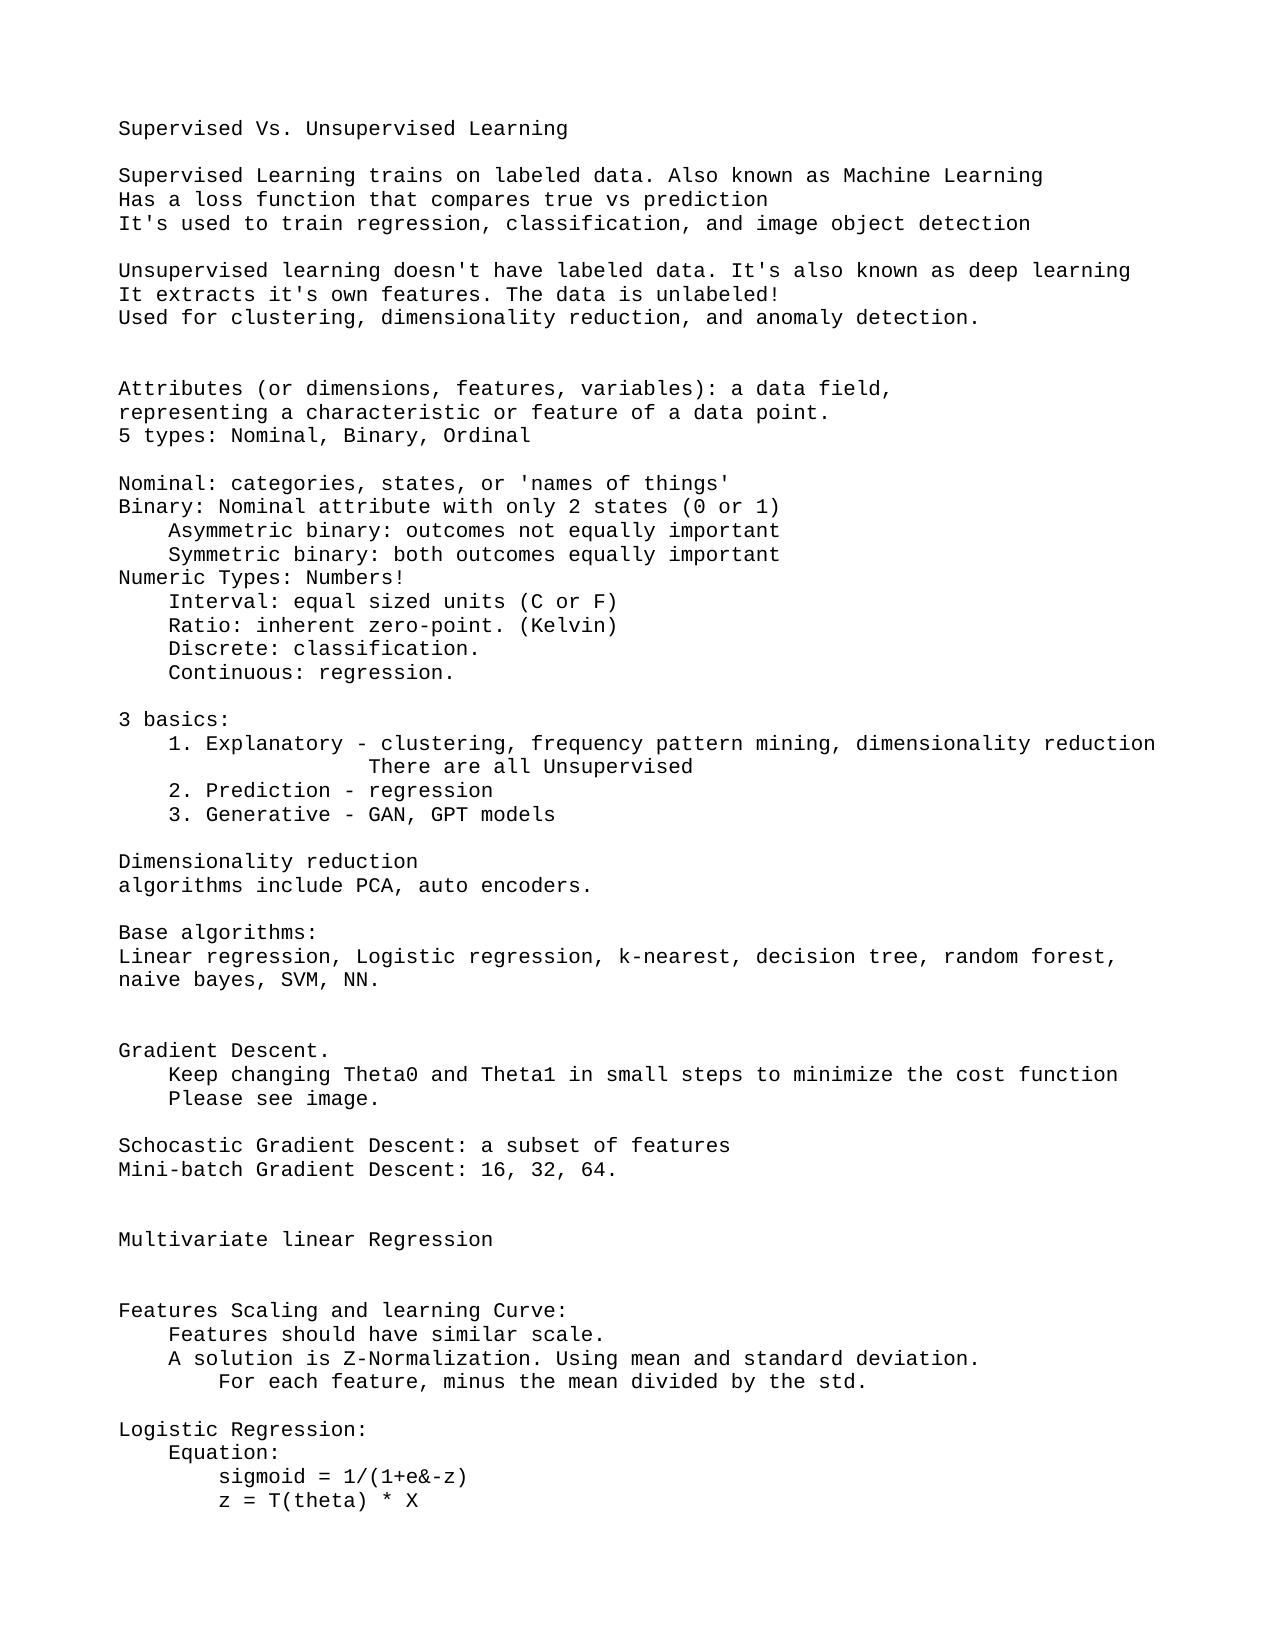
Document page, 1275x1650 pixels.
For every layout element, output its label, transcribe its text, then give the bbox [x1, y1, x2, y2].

text Binary: Nominal attribute with only 2 states (0 or 1) [118, 496, 1157, 520]
text It extracts it's own features. The data is unlabeled! [118, 284, 1157, 307]
text Supervised Vs. Unsupervised Learning [118, 118, 1157, 142]
text Used for clustering, dimensionality reduction, and anomaly detection. [118, 307, 1157, 331]
text Attributes (or dimensions, features, variables): a data field, [118, 378, 1157, 402]
text It's used to train regression, classification, and image object detection [118, 213, 1157, 236]
text Please see image. [118, 1088, 1157, 1111]
text 3. Generative - GAN, GPT models [118, 804, 1157, 827]
text Dimensionality reduction [118, 851, 1157, 875]
text 5 types: Nominal, Binary, Ordinal [118, 426, 1157, 449]
text For each feature, minus the mean divided by the std. [118, 1371, 1157, 1395]
text representing a characteristic or feature of a data point. [118, 402, 1157, 426]
text Asymmetric binary: outcomes not equally important [118, 520, 1157, 544]
text A solution is Z-Normalization. Using mean and standard deviation. [118, 1348, 1157, 1371]
text Features Scaling and learning Curve: [118, 1300, 1157, 1324]
text algorithms include PCA, auto encoders. [118, 875, 1157, 898]
text 1. Explanatory - clustering, frequency pattern mining, dimensionality reduction [118, 733, 1157, 757]
text z = T(theta) * X [118, 1489, 1157, 1513]
text 3 basics: [118, 709, 1157, 733]
text Interval: equal sized units (C or F) [118, 591, 1157, 615]
text Equation: [118, 1442, 1157, 1466]
text Has a loss function that compares true vs prediction [118, 189, 1157, 213]
text Discrete: classification. [118, 638, 1157, 662]
text Linear regression, Logistic regression, k-nearest, decision tree, random forest, naive bayes, SVM, NN. [118, 946, 1157, 993]
text Mini-batch Gradient Descent: 16, 32, 64. [118, 1158, 1157, 1182]
text Continuous: regression. [118, 662, 1157, 686]
text Schocastic Gradient Descent: a subset of features [118, 1135, 1157, 1158]
text Ratio: inherent zero-point. (Kelvin) [118, 615, 1157, 638]
text Gradient Descent. [118, 1040, 1157, 1064]
text Features should have similar scale. [118, 1324, 1157, 1348]
text Symmetric binary: both outcomes equally important [118, 544, 1157, 567]
text Unsupervised learning doesn't have labeled data. It's also known as deep learning [118, 260, 1157, 284]
text There are all Unsupervised [118, 757, 1157, 780]
text Keep changing Theta0 and Theta1 in small steps to minimize the cost function [118, 1064, 1157, 1088]
text Base algorithms: [118, 922, 1157, 946]
text sigmoid = 1/(1+e&-z) [118, 1466, 1157, 1489]
text 2. Prediction - regression [118, 780, 1157, 804]
text Logistic Regression: [118, 1419, 1157, 1442]
text Numeric Types: Numbers! [118, 567, 1157, 591]
text Supervised Learning trains on labeled data. Also known as Machine Learning [118, 165, 1157, 189]
text Multivariate linear Regression [118, 1229, 1157, 1253]
text Nominal: categories, states, or 'names of things' [118, 473, 1157, 496]
